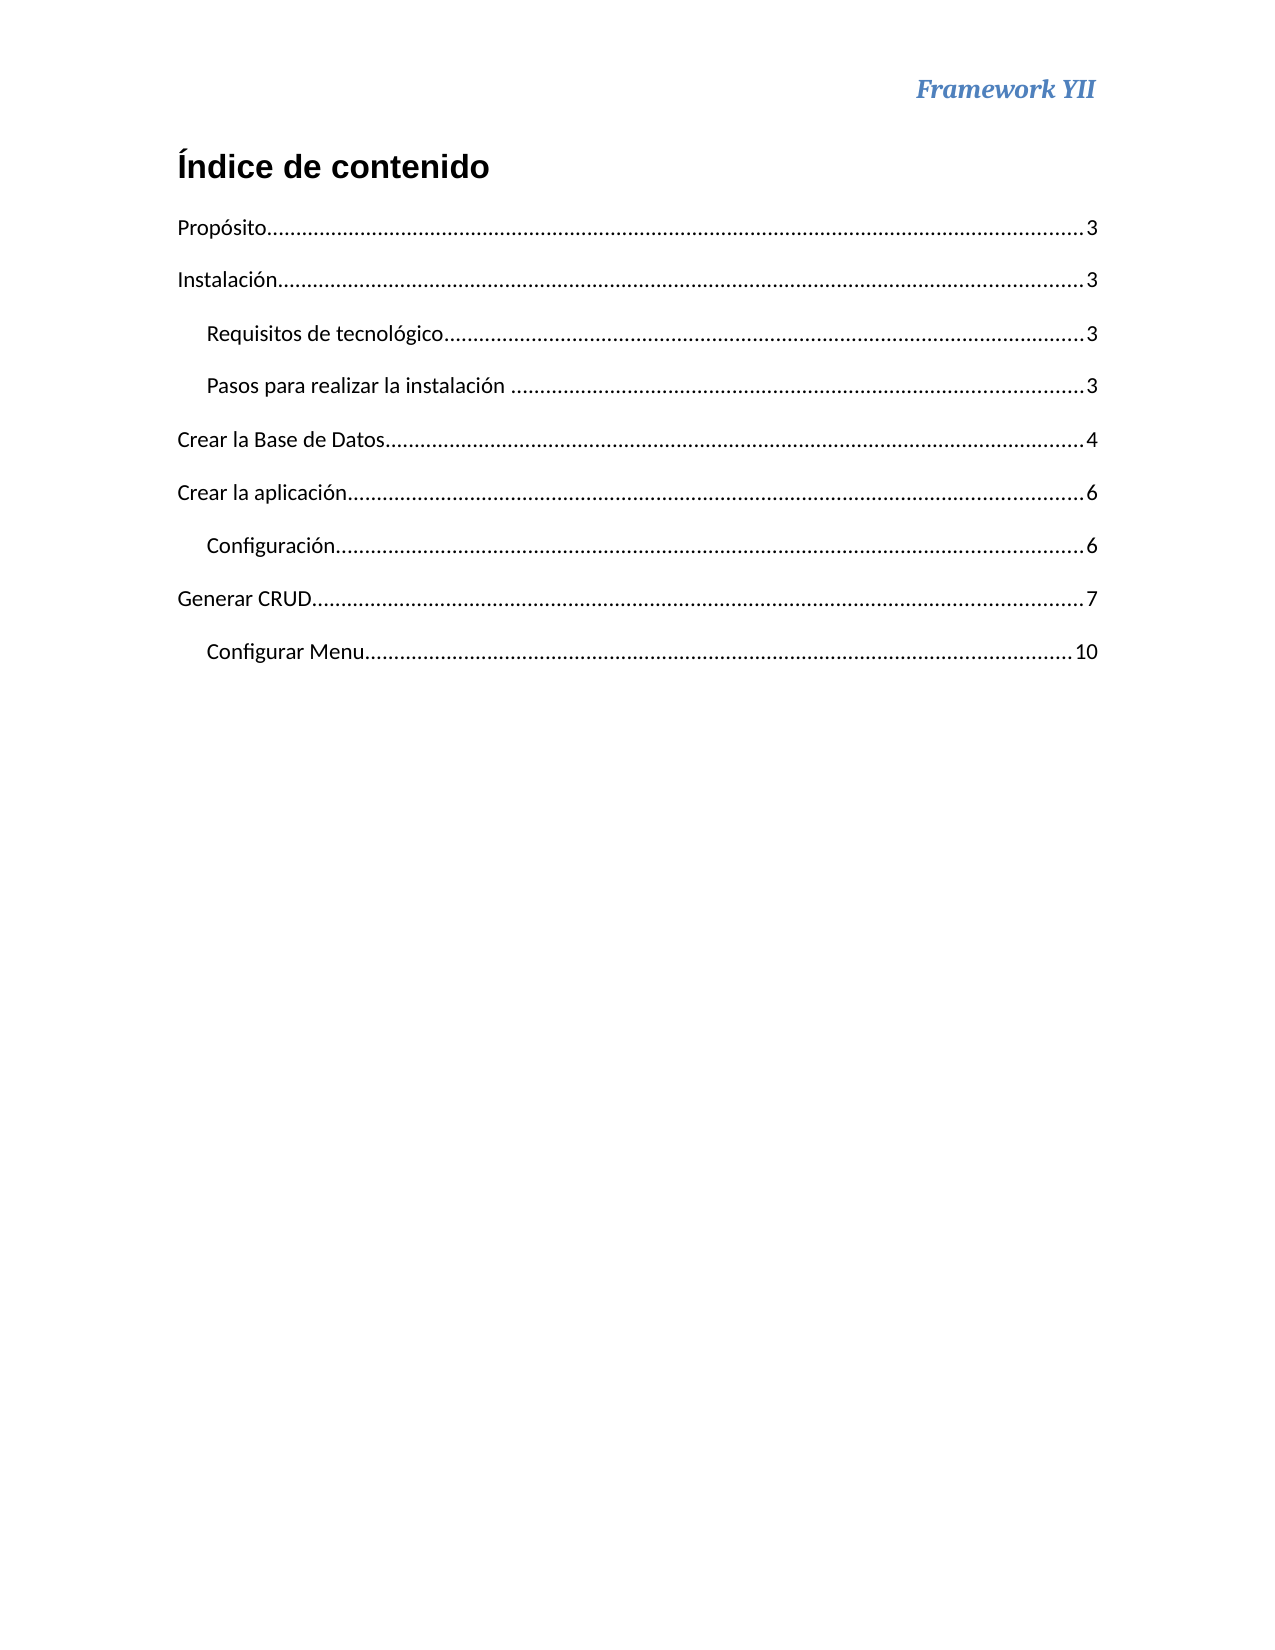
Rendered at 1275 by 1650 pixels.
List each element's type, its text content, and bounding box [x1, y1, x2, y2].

text Pasos para realizar la instalación 3 [207, 372, 1098, 400]
text Requisitos de tecnológico 3 [207, 319, 1098, 347]
text Instalación 3 [177, 266, 1098, 294]
text Propósito 3 [177, 213, 1098, 241]
text Generar CRUD 7 [177, 584, 1098, 612]
text Configurar Menu 10 [207, 637, 1098, 665]
text Configuración 6 [207, 531, 1098, 559]
text Crear la Base de Datos 4 [177, 425, 1098, 453]
text Crear la aplicación 6 [177, 478, 1098, 506]
subtitle Índice de contenido [177, 148, 1098, 186]
